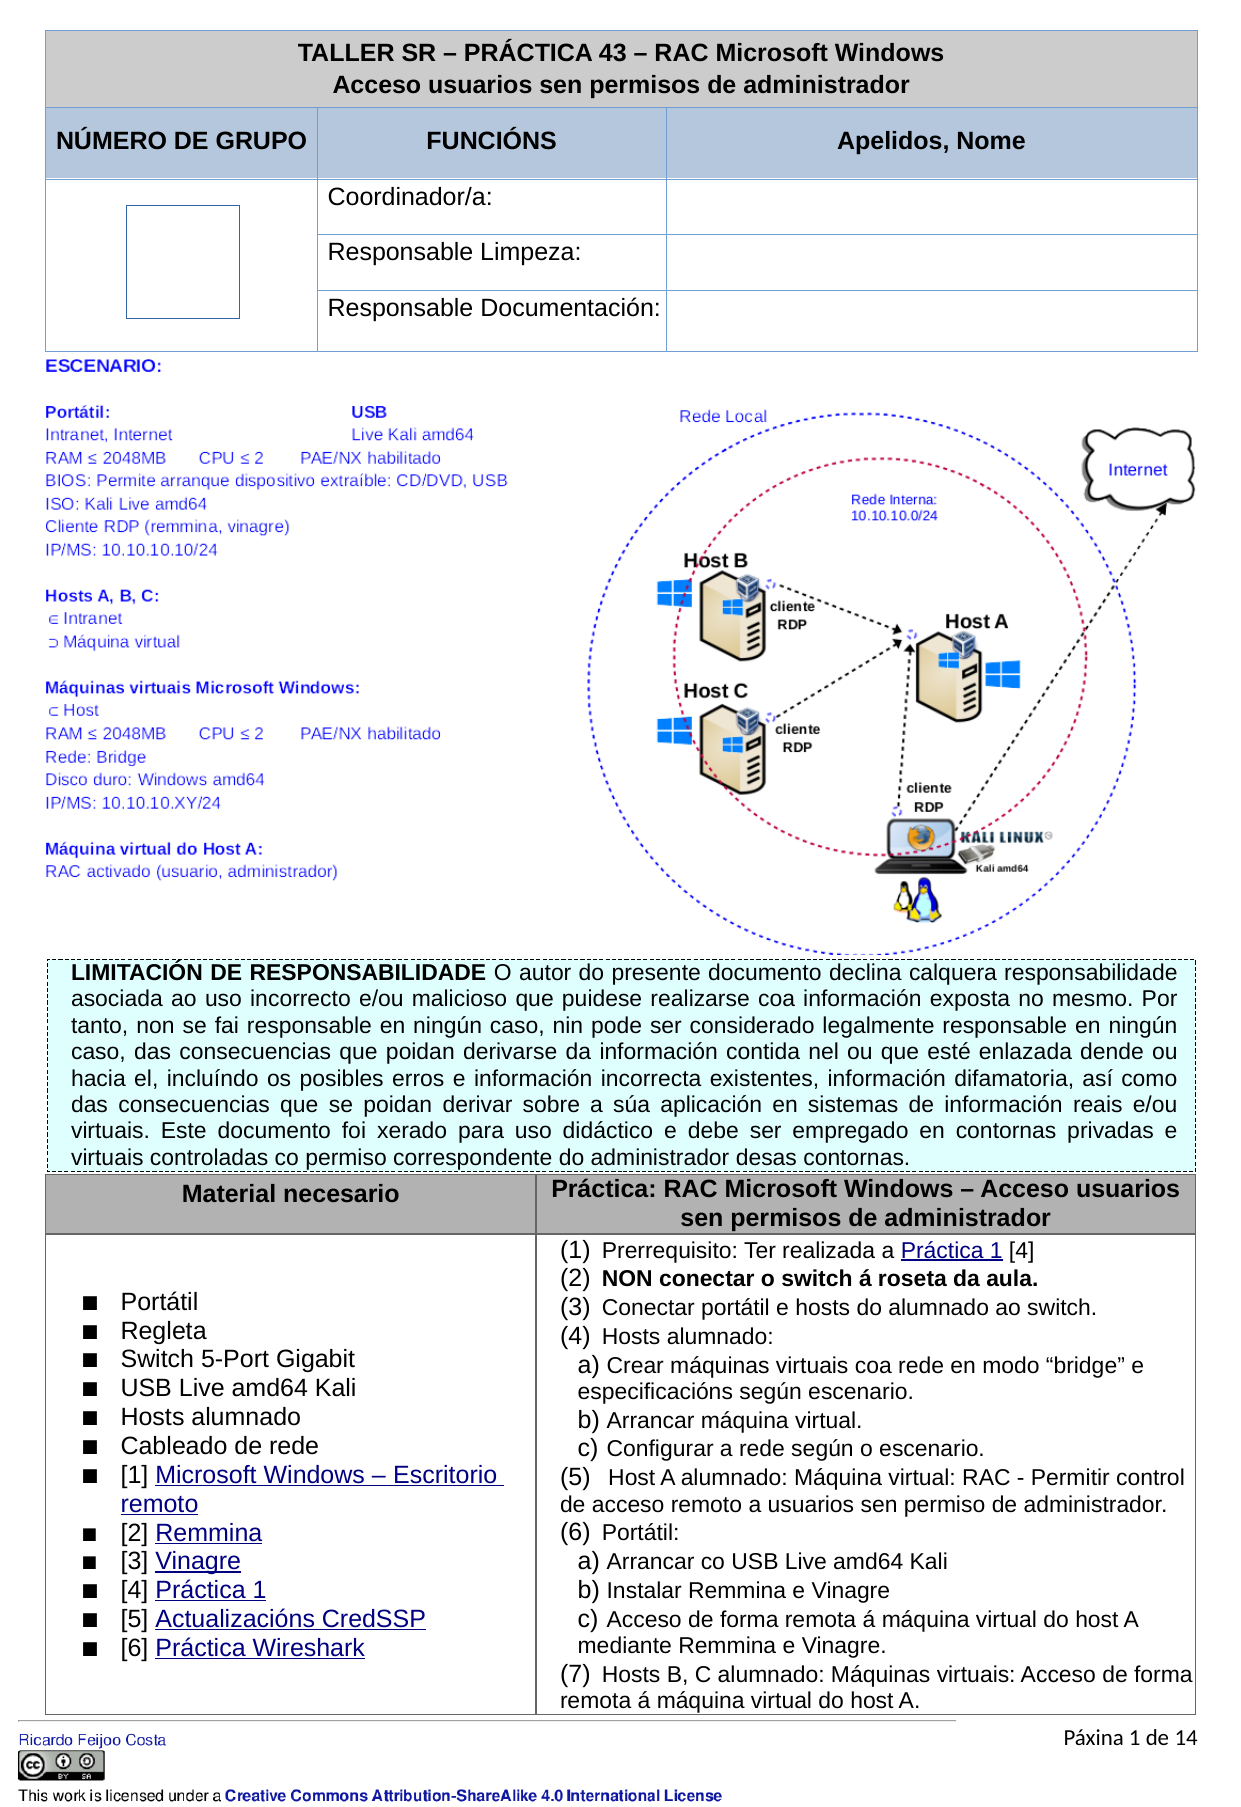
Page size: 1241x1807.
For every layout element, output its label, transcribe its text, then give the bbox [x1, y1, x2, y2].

picture [45, 358, 1198, 955]
table_cell FUNCIÓNS [318, 108, 666, 178]
table_cell [667, 235, 1197, 289]
table_cell Portátil Regleta Switch 5-Port Gigabit USB Live amd64 Kali Hosts alumnado Cableado de rede [1] Microsoft Windows – Escritorio remoto [2] Remmina [3] Vinagre [4] Práctica 1 [5] Actualizacións CredSSP [6] Práctica Wireshark [46, 1235, 535, 1714]
table_cell Responsable Documentación: [318, 291, 666, 351]
table_cell Coordinador/a: [318, 180, 666, 234]
table_cell [46, 180, 317, 351]
table_cell Responsable Limpeza: [318, 235, 666, 289]
table_cell Apelidos, Nome [667, 108, 1197, 178]
table_header Material necesario [46, 1175, 535, 1233]
table_cell Prerrequisito: Ter realizada a Práctica 1 [4] NON conectar o switch á roseta da aula. Conectar portátil e hosts do alumnado ao switch. Hosts alumnado: Crear máquinas virtuais coa rede en modo “bridge” e especificacións según escenario. Arrancar máquina virtual. Configurar a rede según o escenario. Host A alumnado: Máquina virtual: RAC - Permitir control de acceso remoto a usuarios sen permiso de administrador. Portátil: Arrancar co USB Live amd64 Kali Instalar Remmina e Vinagre Acceso de forma remota á máquina virtual do host A mediante Remmina e Vinagre. Hosts B, C alumnado: Máquinas virtuais: Acceso de forma remota á máquina virtual do host A. [537, 1235, 1195, 1714]
table_cell [667, 180, 1197, 234]
picture [8, 1715, 957, 1806]
table_header TALLER SR – PRÁCTICA 43 – RAC Microsoft Windows Acceso usuarios sen permisos de administrador [46, 31, 1197, 107]
table_header Práctica: RAC Microsoft Windows – Acceso usuarios sen permisos de administrador [537, 1175, 1195, 1233]
table_cell [667, 291, 1197, 351]
table_cell NÚMERO DE GRUPO [46, 108, 317, 178]
